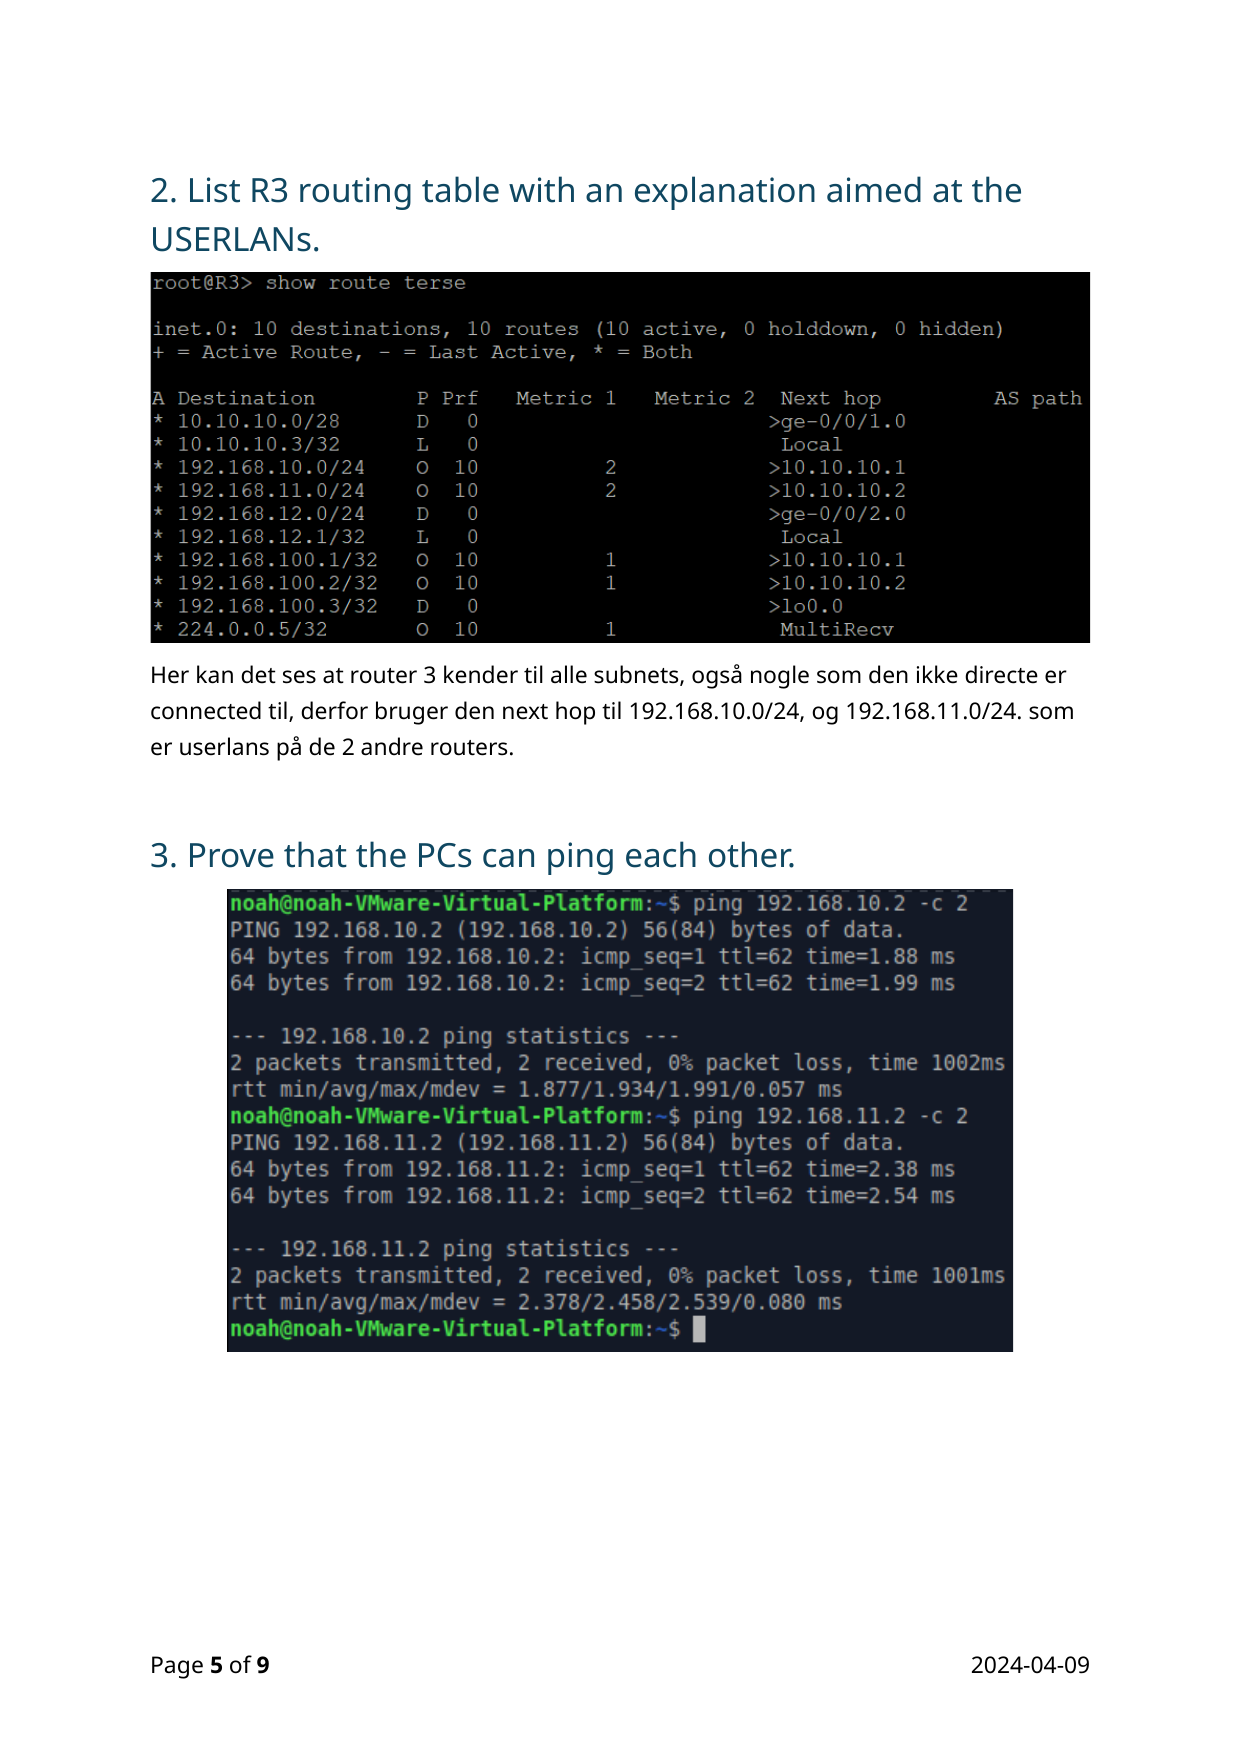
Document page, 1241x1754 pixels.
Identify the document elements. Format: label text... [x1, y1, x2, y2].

text Her kan det ses at router 3 kender til alle subnets, også nogle som den ikke directe er connected til, derfor bruger den next hop til 192.168.10.0/24, og 192.168.11.0/24. som er userlans på de 2 andre routers. [150, 643, 1090, 762]
picture [227, 889, 1014, 1352]
subtitle 3. Prove that the PCs can ping each other. [150, 832, 1090, 877]
picture [150, 272, 1091, 643]
subtitle 2. List R3 routing table with an explanation aimed at the USERLANs. [150, 167, 1090, 261]
